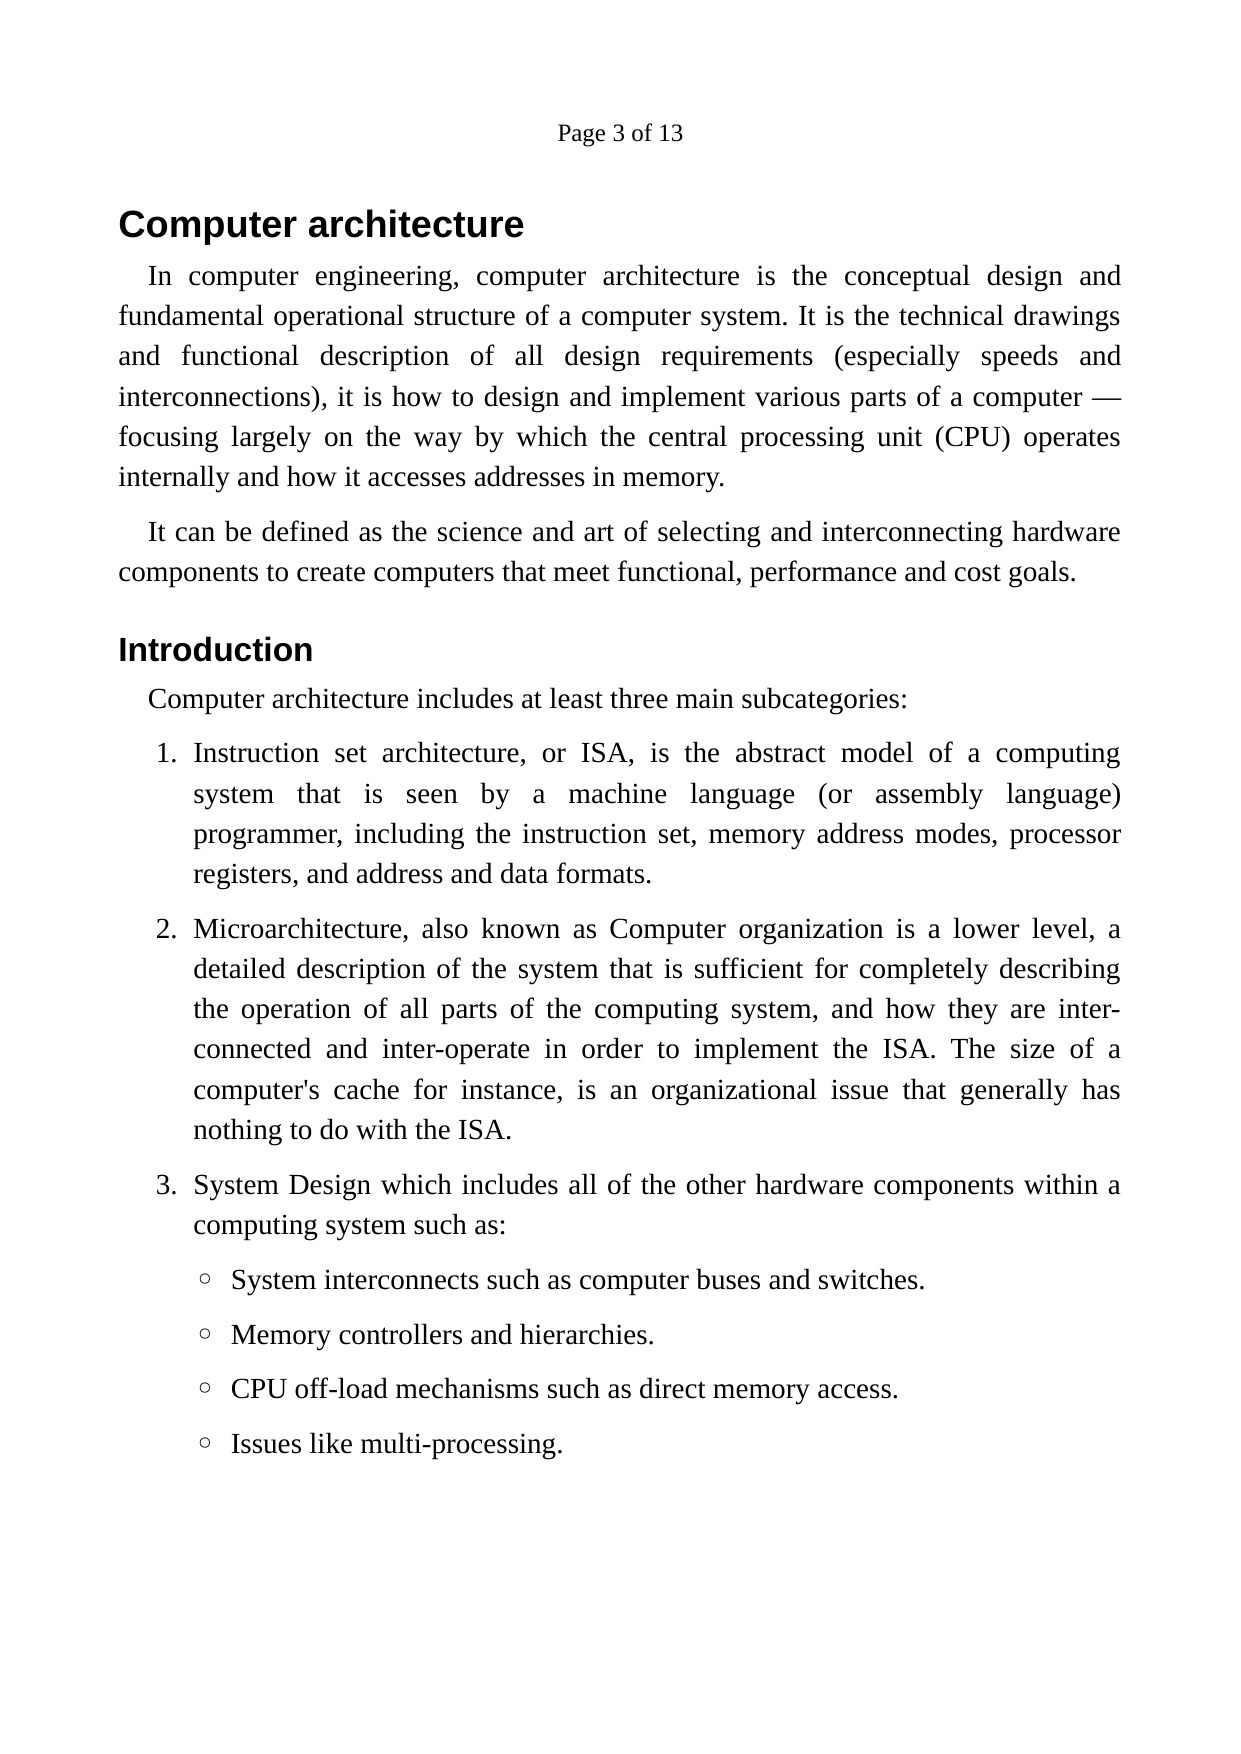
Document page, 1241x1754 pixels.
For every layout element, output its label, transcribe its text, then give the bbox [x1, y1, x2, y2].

list CPU off-load mechanisms such as direct memory access. [193, 1372, 1122, 1405]
list Memory controllers and hierarchies. [193, 1317, 1122, 1350]
subtitle Introduction [118, 630, 1122, 668]
text Computer architecture includes at least three main subcategories: [118, 681, 1122, 714]
list System Design which includes all of the other hardware components within a computing system such as: [156, 1167, 1122, 1241]
list Microarchitecture, also known as Computer organization is a lower level, a detailed description of the system that is sufficient for completely describing the operation of all parts of the computing system, and how they are inter-connected and inter-operate in order to implement the ISA. The size of a computer's cache for instance, is an organizational issue that generally has nothing to do with the ISA. [156, 911, 1122, 1146]
list Issues like multi-processing. [193, 1427, 1122, 1460]
list Instruction set architecture, or ISA, is the abstract model of a computing system that is seen by a machine language (or assembly language) programmer, including the instruction set, memory address modes, processor registers, and address and data formats. [156, 736, 1122, 890]
subtitle Computer architecture [118, 202, 1122, 246]
text In computer engineering, computer architecture is the conceptual design and fundamental operational structure of a computer system. It is the technical drawings and functional description of all design requirements (especially speeds and interconnections), it is how to design and implement various parts of a computer — focusing largely on the way by which the central processing unit (CPU) operates internally and how it accesses addresses in memory. [118, 258, 1122, 493]
list System interconnects such as computer buses and switches. [193, 1262, 1122, 1296]
text It can be defined as the science and art of selecting and interconnecting hardware components to create computers that meet functional, performance and cost goals. [118, 514, 1122, 588]
